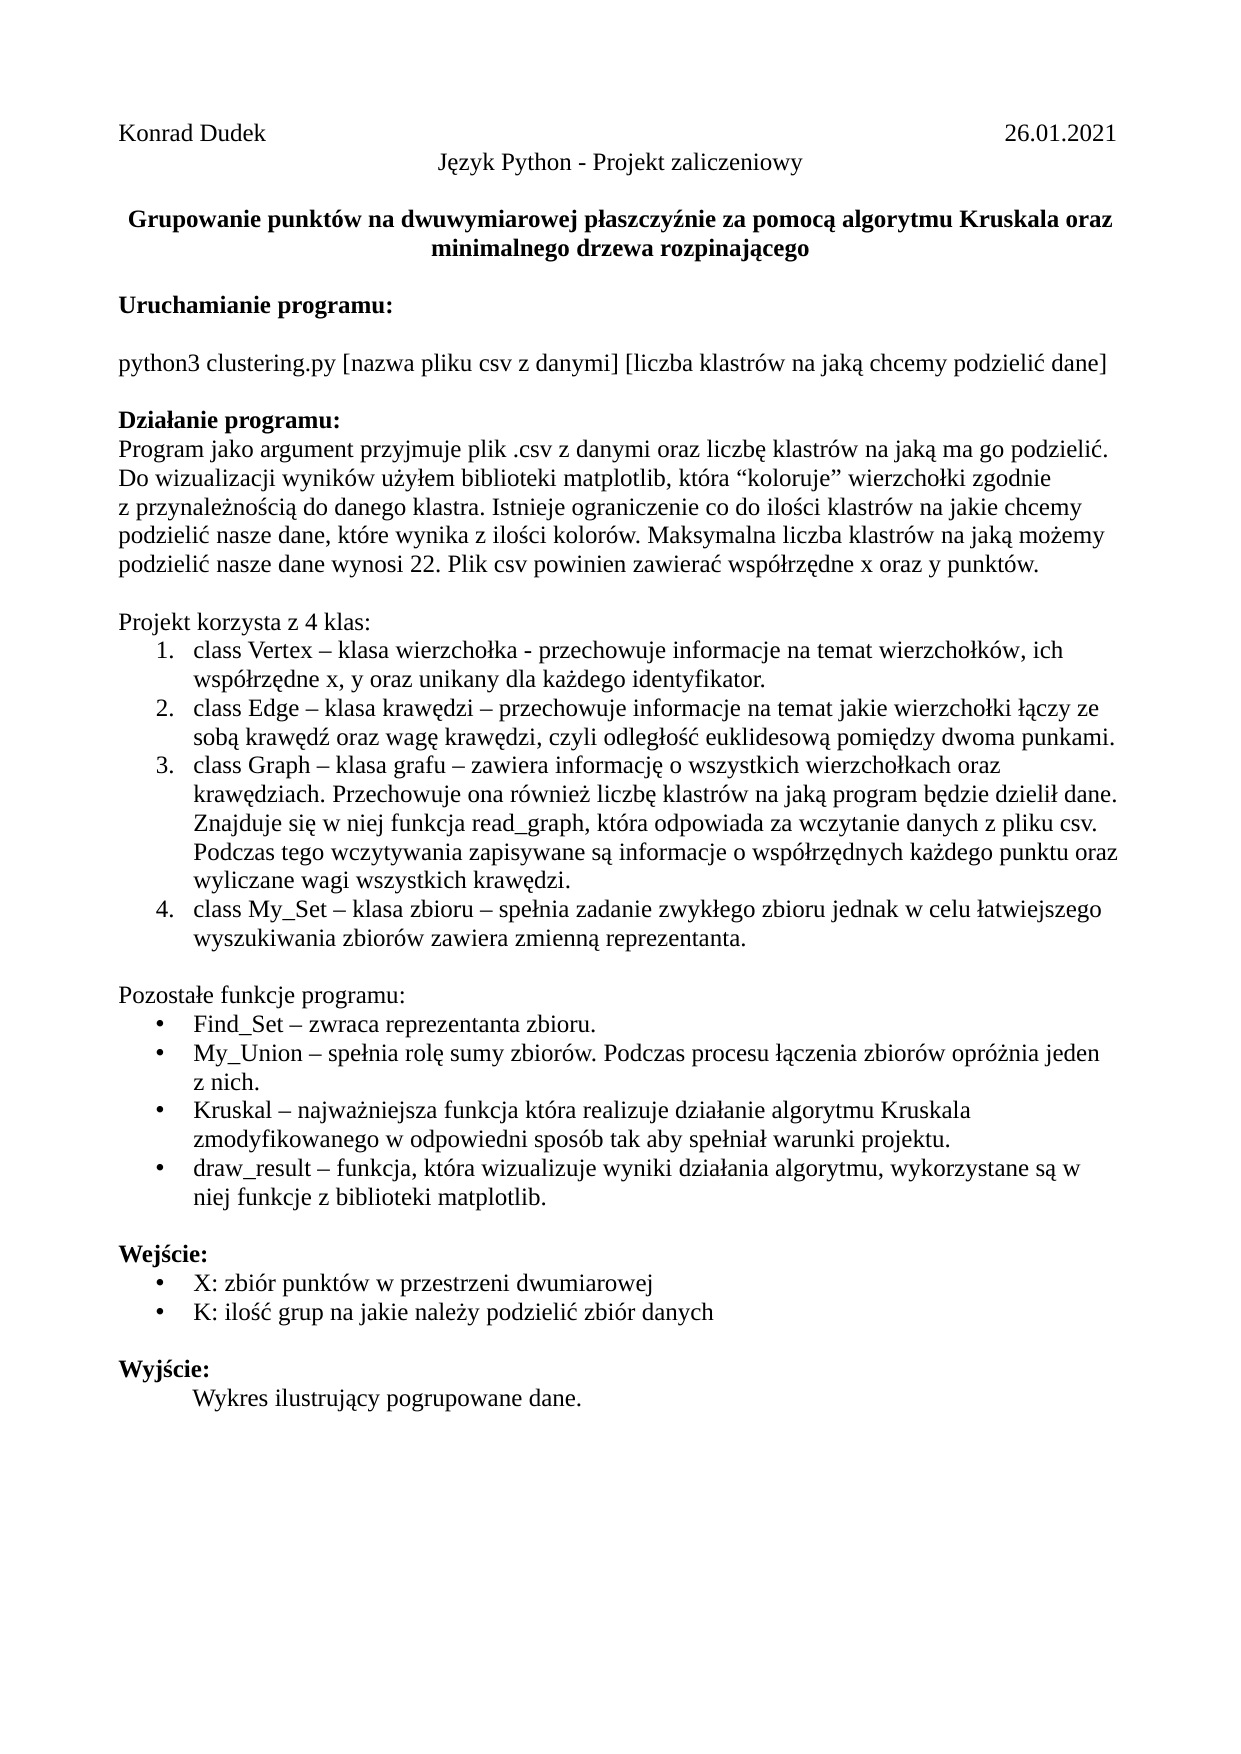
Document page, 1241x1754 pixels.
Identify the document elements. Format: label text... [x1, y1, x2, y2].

text Pozostałe funkcje programu: [118, 981, 1122, 1009]
text Konrad Dudek 26.01.2021 [118, 118, 1122, 147]
list X: zbiór punktów w przestrzeni dwumiarowej [156, 1268, 1122, 1297]
text Grupowanie punktów na dwuwymiarowej płaszczyźnie za pomocą algorytmu Kruskala oraz minimalnego drzewa rozpinającego [118, 204, 1122, 262]
text Język Python - Projekt zaliczeniowy [118, 147, 1122, 176]
text Program jako argument przyjmuje plik .csv z danymi oraz liczbę klastrów na jaką ma go podzielić. Do wizualizacji wyników użyłem biblioteki matplotlib, która “koloruje” wierzchołki zgodnie [118, 434, 1122, 492]
list draw_result – funkcja, która wizualizuje wyniki działania algorytmu, wykorzystane są w niej funkcje z biblioteki matplotlib. [156, 1153, 1122, 1211]
text Działanie programu: [118, 406, 1122, 434]
list class Graph – klasa grafu – zawiera informację o wszystkich wierzchołkach oraz krawędziach. Przechowuje ona również liczbę klastrów na jaką program będzie dzielił dane. Znajduje się w niej funkcja read_graph, która odpowiada za wczytanie danych z pliku csv. Podczas tego wczytywania zapisywane są informacje o współrzędnych każdego punktu oraz wyliczane wagi wszystkich krawędzi. [156, 751, 1122, 894]
list Kruskal – najważniejsza funkcja która realizuje działanie algorytmu Kruskala zmodyfikowanego w odpowiedni sposób tak aby spełniał warunki projektu. [156, 1096, 1122, 1153]
text Wejście: [118, 1239, 1122, 1268]
list My_Union – spełnia rolę sumy zbiorów. Podczas procesu łączenia zbiorów opróżnia jeden z nich. [156, 1038, 1122, 1096]
list class My_Set – klasa zbioru – spełnia zadanie zwykłego zbioru jednak w celu łatwiejszego wyszukiwania zbiorów zawiera zmienną reprezentanta. [156, 894, 1122, 952]
list Find_Set – zwraca reprezentanta zbioru. [156, 1009, 1122, 1038]
list K: ilość grup na jakie należy podzielić zbiór danych [156, 1297, 1122, 1326]
text Projekt korzysta z 4 klas: [118, 607, 1122, 636]
text Wykres ilustrujący pogrupowane dane. [118, 1383, 1122, 1412]
text python3 clustering.py [nazwa pliku csv z danymi] [liczba klastrów na jaką chcemy podzielić dane] [118, 348, 1122, 377]
text Wyjście: [118, 1354, 1122, 1383]
text Uruchamianie programu: [118, 291, 1122, 319]
list class Edge – klasa krawędzi – przechowuje informacje na temat jakie wierzchołki łączy ze sobą krawędź oraz wagę krawędzi, czyli odległość euklidesową pomiędzy dwoma punkami. [156, 693, 1122, 751]
list class Vertex – klasa wierzchołka - przechowuje informacje na temat wierzchołków, ich współrzędne x, y oraz unikany dla każdego identyfikator. [156, 636, 1122, 693]
text z przynależnością do danego klastra. Istnieje ograniczenie co do ilości klastrów na jakie chcemy podzielić nasze dane, które wynika z ilości kolorów. Maksymalna liczba klastrów na jaką możemy podzielić nasze dane wynosi 22. Plik csv powinien zawierać współrzędne x oraz y punktów. [118, 492, 1122, 578]
